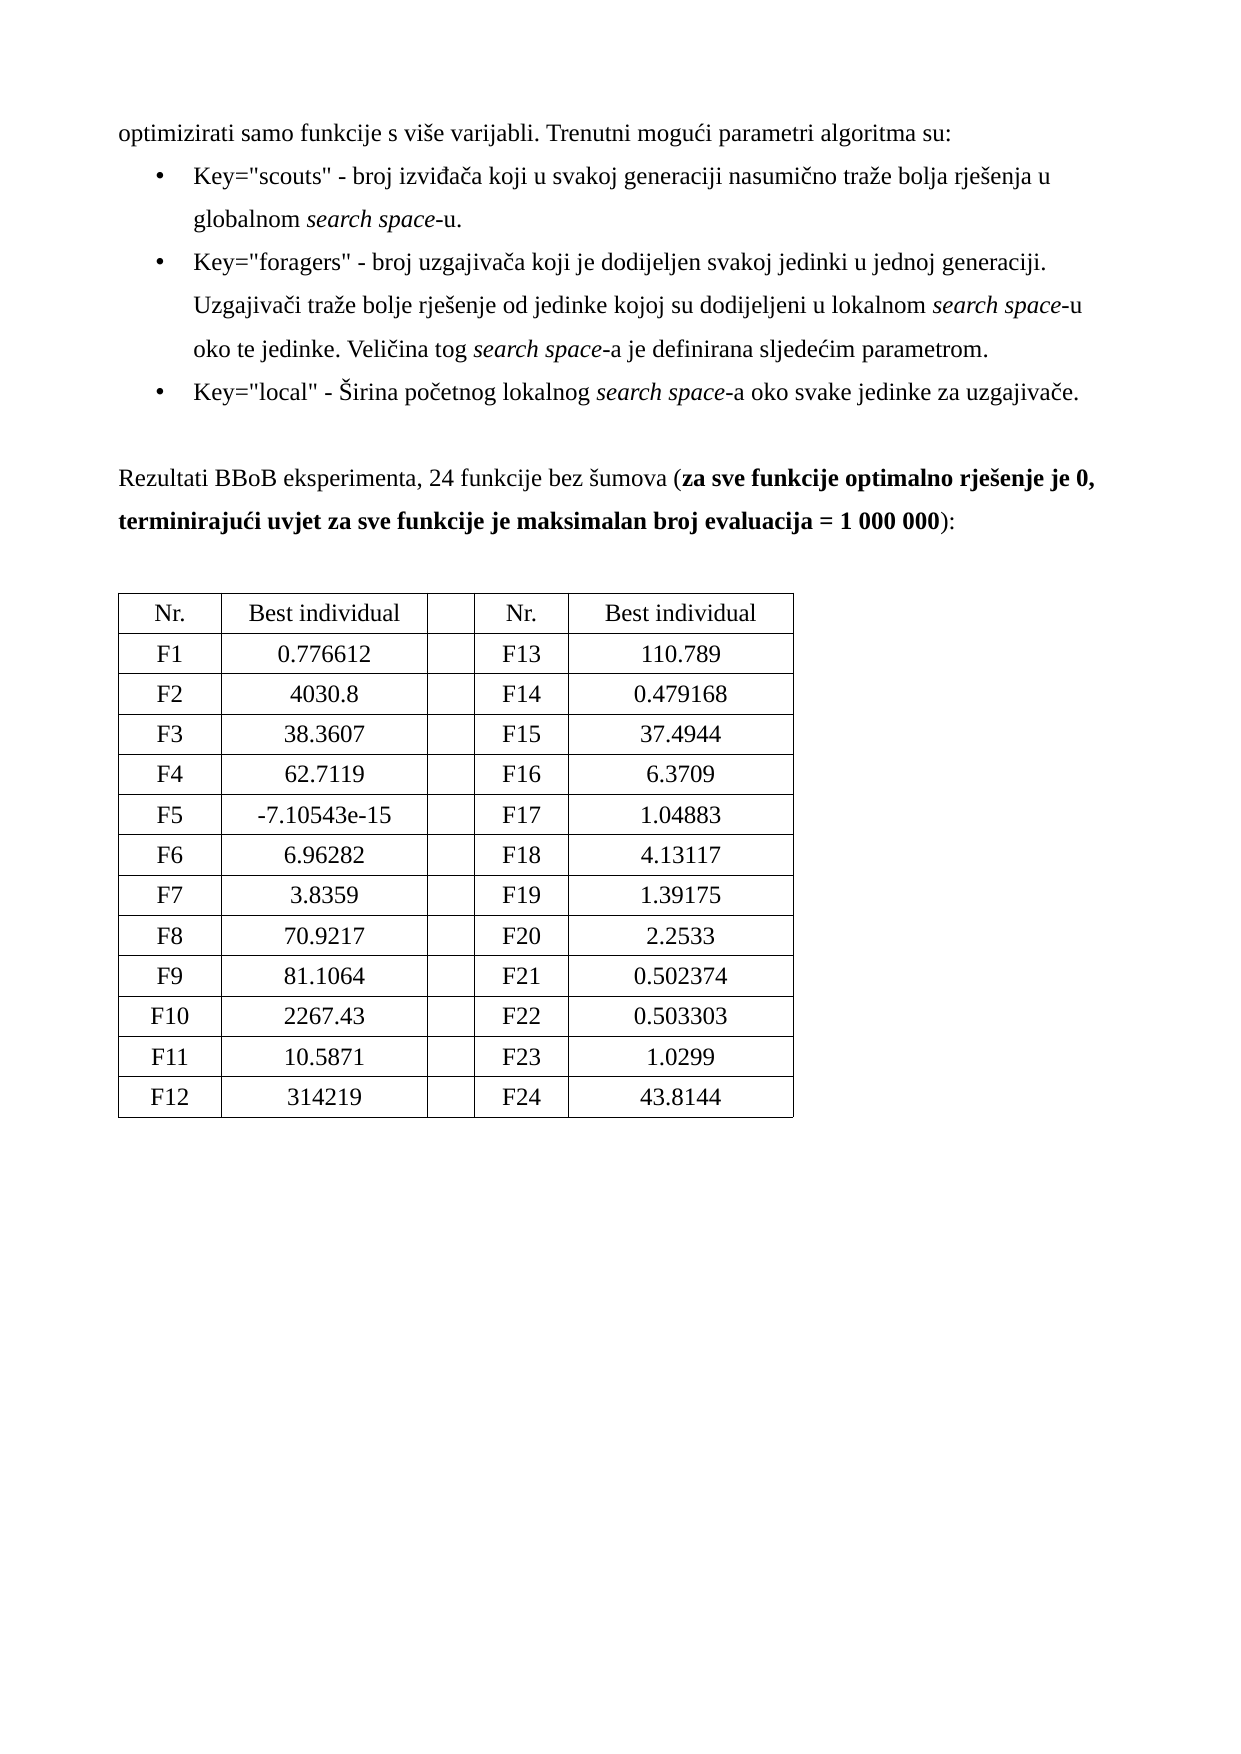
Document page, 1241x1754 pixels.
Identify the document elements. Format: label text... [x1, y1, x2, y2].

table_cell 6.3709 [569, 755, 793, 794]
table_header Best individual [569, 594, 793, 633]
table_cell [428, 916, 474, 955]
table_cell 2.2533 [569, 916, 793, 955]
table_cell 10.5871 [222, 1037, 427, 1076]
table_cell F7 [119, 876, 221, 915]
table_cell 1.0299 [569, 1037, 793, 1076]
table_cell [428, 755, 474, 794]
table_header Nr. [475, 594, 568, 633]
table_cell F2 [119, 674, 221, 713]
table_cell [428, 835, 474, 875]
table_cell F21 [475, 956, 568, 996]
table_cell F17 [475, 795, 568, 834]
table_cell -7.10543e-15 [222, 795, 427, 834]
table_cell 43.8144 [569, 1077, 793, 1117]
table_cell 0.502374 [569, 956, 793, 996]
table_cell F4 [119, 755, 221, 794]
table_cell F3 [119, 715, 221, 754]
table_cell 1.39175 [569, 876, 793, 915]
table_cell F10 [119, 997, 221, 1036]
table_cell 0.503303 [569, 997, 793, 1036]
table_cell F15 [475, 715, 568, 754]
table_cell F6 [119, 835, 221, 875]
table_header [428, 594, 474, 633]
table_cell 0.776612 [222, 634, 427, 673]
table_cell F23 [475, 1037, 568, 1076]
table_header Nr. [119, 594, 221, 633]
table_cell F9 [119, 956, 221, 996]
table_cell F20 [475, 916, 568, 955]
text optimizirati samo funkcije s više varijabli. Trenutni mogući parametri algoritma su: [118, 118, 1122, 147]
table_cell F14 [475, 674, 568, 713]
table_cell [428, 997, 474, 1036]
list Key="local" - Širina početnog lokalnog search space-a oko svake jedinke za uzgajivače. [156, 377, 1122, 406]
table_header Best individual [222, 594, 427, 633]
table_cell 62.7119 [222, 755, 427, 794]
table_cell 314219 [222, 1077, 427, 1117]
table_cell 38.3607 [222, 715, 427, 754]
table_cell 2267.43 [222, 997, 427, 1036]
table_cell [428, 1077, 474, 1117]
table_cell F5 [119, 795, 221, 834]
table_cell 4030.8 [222, 674, 427, 713]
table_cell F22 [475, 997, 568, 1036]
table_cell [428, 674, 474, 713]
list Key="foragers" - broj uzgajivača koji je dodijeljen svakoj jedinki u jednoj generaciji. Uzgajivači traže bolje rješenje od jedinke kojoj su dodijeljeni u lokalnom search space-u oko te jedinke. Veličina tog search space-a je definirana sljedećim parametrom. [156, 247, 1122, 362]
table_cell F16 [475, 755, 568, 794]
table_cell F1 [119, 634, 221, 673]
table_cell [428, 956, 474, 996]
table_cell F19 [475, 876, 568, 915]
table_cell [428, 1037, 474, 1076]
table_cell F13 [475, 634, 568, 673]
table_cell 81.1064 [222, 956, 427, 996]
table_cell 4.13117 [569, 835, 793, 875]
table_cell 6.96282 [222, 835, 427, 875]
table_cell [428, 795, 474, 834]
table_cell 70.9217 [222, 916, 427, 955]
table_cell [428, 876, 474, 915]
table_cell F12 [119, 1077, 221, 1117]
table_cell F24 [475, 1077, 568, 1117]
table_cell F18 [475, 835, 568, 875]
table_cell F11 [119, 1037, 221, 1076]
text Rezultati BBoB eksperimenta, 24 funkcije bez šumova (za sve funkcije optimalno rješenje je 0, terminirajući uvjet za sve funkcije je maksimalan broj evaluacija = 1 000 000): [118, 463, 1122, 535]
table_cell [428, 634, 474, 673]
table_cell 37.4944 [569, 715, 793, 754]
table_cell [428, 715, 474, 754]
table_cell 0.479168 [569, 674, 793, 713]
table_cell 3.8359 [222, 876, 427, 915]
table_cell 110.789 [569, 634, 793, 673]
list Key="scouts" - broj izviđača koji u svakoj generaciji nasumično traže bolja rješenja u globalnom search space-u. [156, 161, 1122, 233]
table_cell 1.04883 [569, 795, 793, 834]
table_cell F8 [119, 916, 221, 955]
